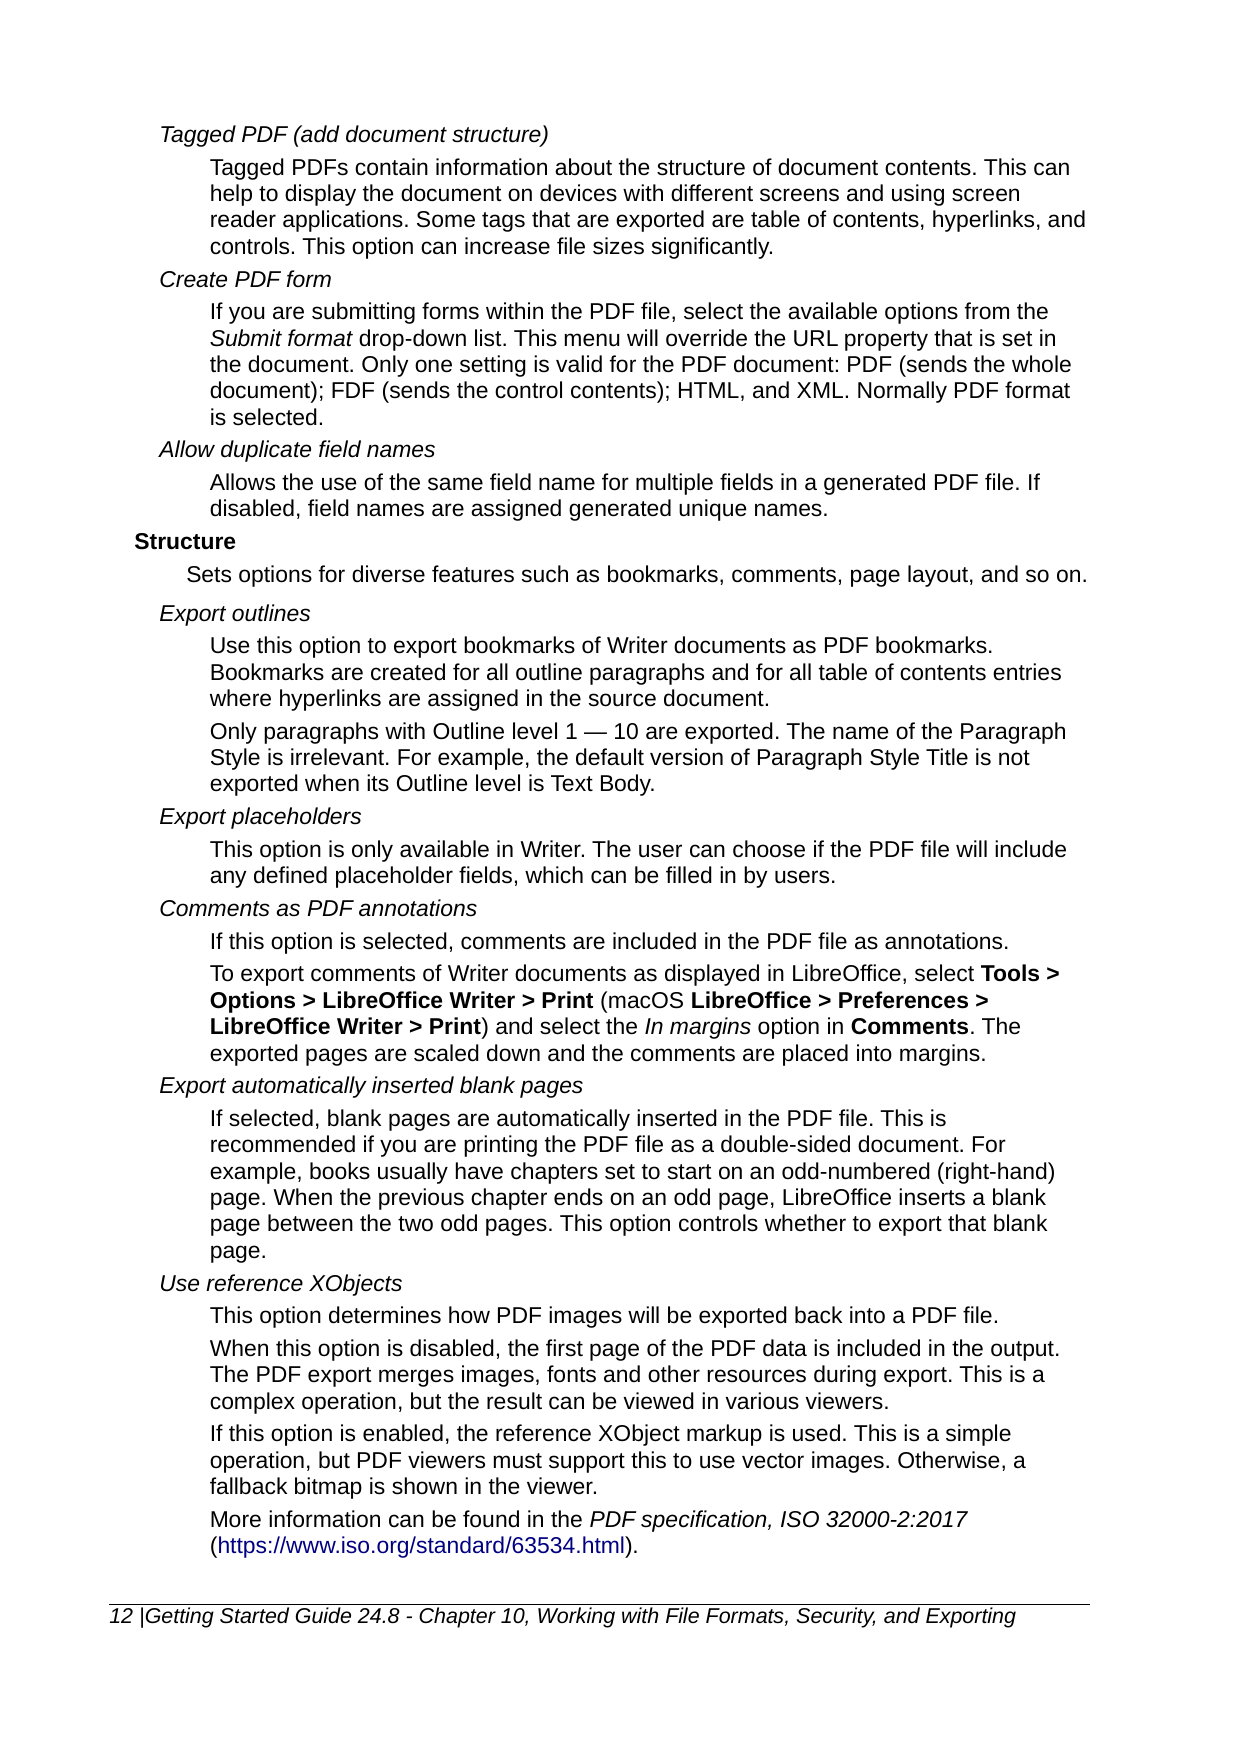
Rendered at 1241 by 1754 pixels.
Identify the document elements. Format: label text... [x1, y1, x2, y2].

text This option is only available in Writer. The user can choose if the PDF file will include any defined placeholder fields, which can be filled in by users. [209, 836, 1090, 888]
text To export comments of Writer documents as displayed in LibreOffice, select Tools > Options > LibreOffice Writer > Print (macOS LibreOffice > Preferences > LibreOffice Writer > Print) and select the In margins option in Comments. The exported pages are scaled down and the comments are placed into margins. [209, 960, 1090, 1066]
text Only paragraphs with Outline level 1 — 10 are exported. The name of the Paragraph Style is irrelevant. For example, the default version of Paragraph Style Title is not exported when its Outline level is Text Body. [209, 718, 1090, 797]
text Use this option to export bookmarks of Writer documents as PDF bookmarks. Bookmarks are created for all outline paragraphs and for all table of contents entries where hyperlinks are assigned in the source document. [209, 632, 1090, 711]
text Allows the use of the same field name for multiple fields in a generated PDF file. If disabled, field names are assigned generated unique names. [209, 469, 1090, 522]
text Structure [134, 528, 1090, 554]
text Comments as PDF annotations [159, 895, 1090, 921]
text More information can be found in the PDF specification, ISO 32000-2:2017 (https://www.iso.org/standard/63534.html). [209, 1506, 1090, 1559]
text Use reference XObjects [159, 1269, 1090, 1296]
text Export automatically inserted blank pages [159, 1072, 1090, 1099]
text This option determines how PDF images will be exported back into a PDF file. [209, 1302, 1090, 1328]
text When this option is disabled, the first page of the PDF data is included in the output. The PDF export merges images, fonts and other resources during export. This is a complex operation, but the result can be viewed in various viewers. [209, 1335, 1090, 1414]
text If this option is selected, comments are included in the PDF file as annotations. [209, 928, 1090, 954]
text If this option is enabled, the reference XObject markup is used. This is a simple operation, but PDF viewers must support this to use vector images. Otherwise, a fallback bitmap is shown in the viewer. [209, 1420, 1090, 1499]
text Allow duplicate field names [159, 436, 1090, 463]
text Create PDF form [159, 266, 1090, 292]
text If selected, blank pages are automatically inserted in the PDF file. This is recommended if you are printing the PDF file as a double-sided document. For example, books usually have chapters set to start on an odd-numbered (right-hand) page. When the previous chapter ends on an odd page, LibreOffice inserts a blank page between the two odd pages. This option controls whether to export that blank page. [209, 1105, 1090, 1263]
text Tagged PDF (add document structure) [159, 121, 1090, 147]
text Export outlines [159, 599, 1090, 626]
text Export placeholders [159, 803, 1090, 829]
text Sets options for diverse features such as bookmarks, comments, page layout, and so on. [186, 561, 1090, 587]
text Tagged PDFs contain information about the structure of document contents. This can help to display the document on devices with different screens and using screen reader applications. Some tags that are exported are table of contents, hyperlinks, and controls. This option can increase file sizes significantly. [209, 154, 1090, 259]
text If you are submitting forms within the PDF file, select the available options from the Submit format drop‑down list. This menu will override the URL property that is set in the document. Only one setting is valid for the PDF document: PDF (sends the whole document); FDF (sends the control contents); HTML, and XML. Normally PDF format is selected. [209, 298, 1090, 430]
